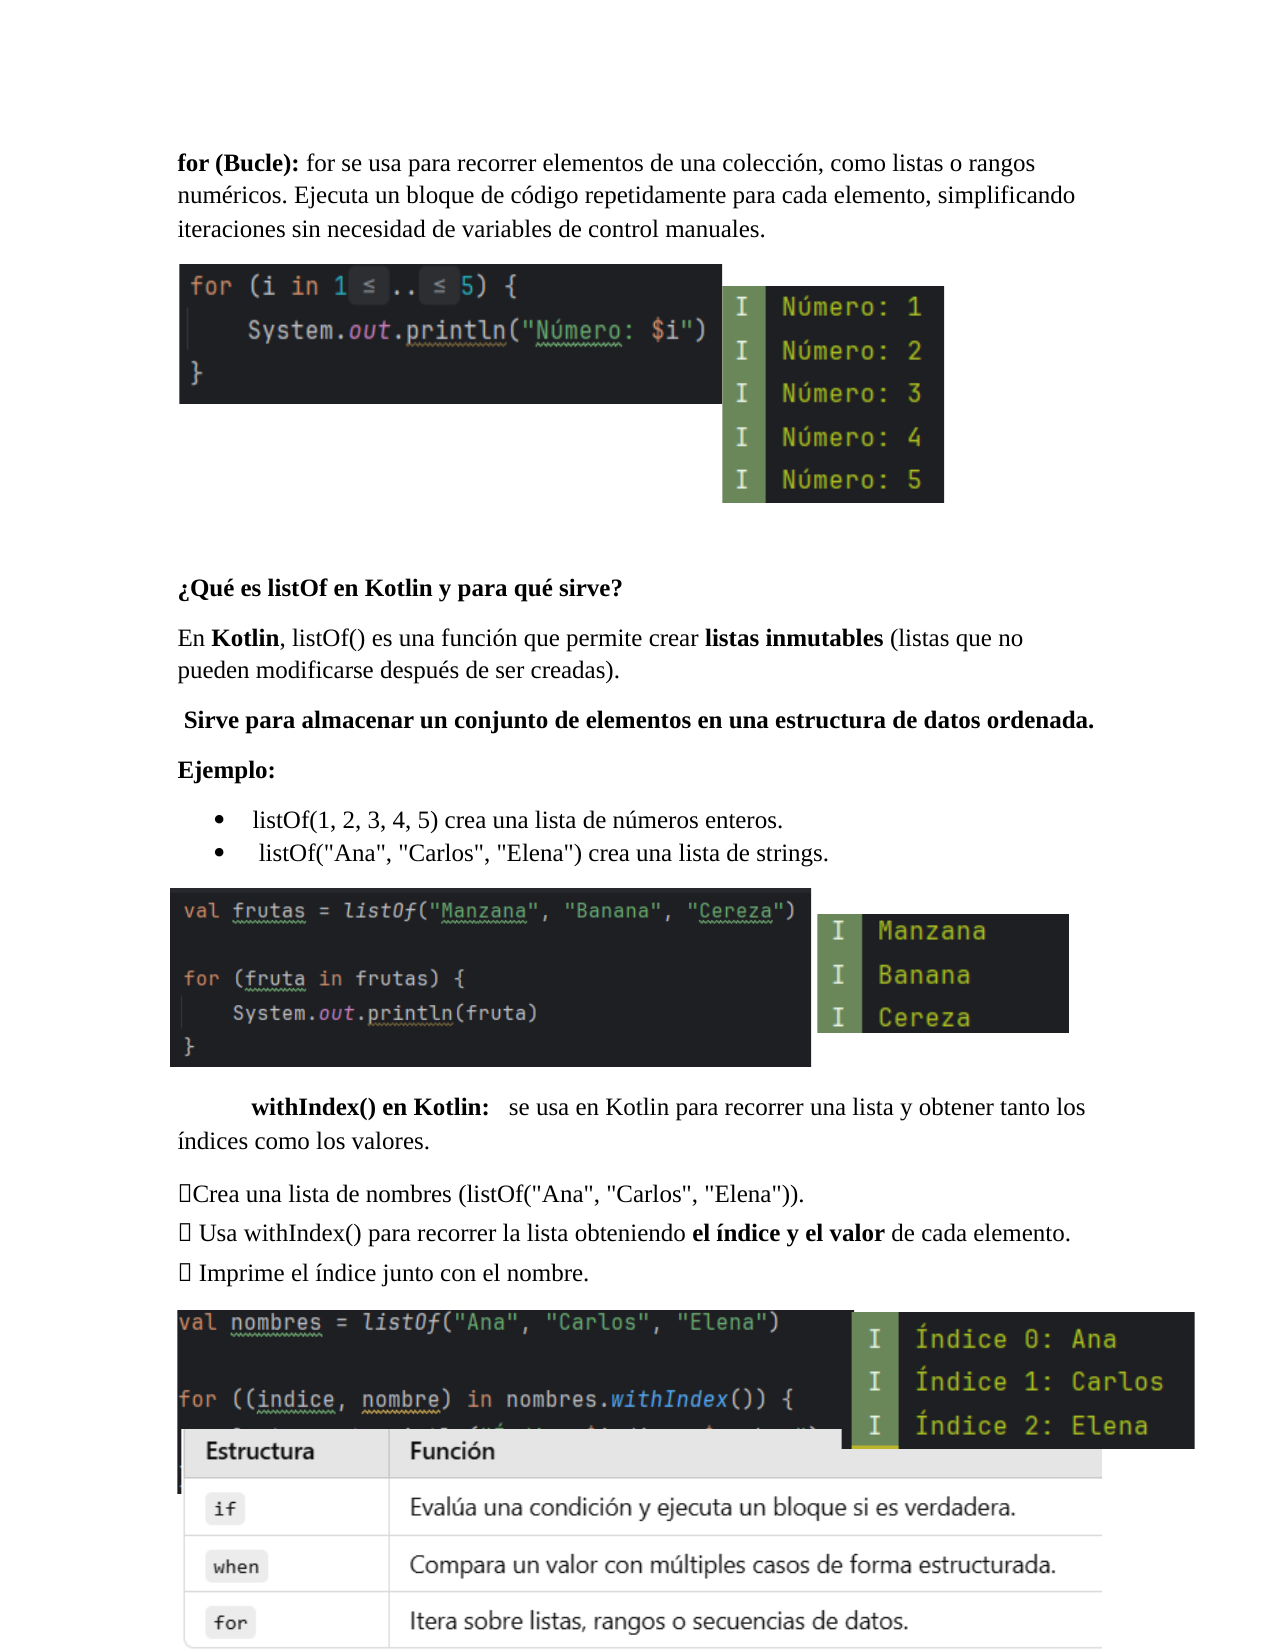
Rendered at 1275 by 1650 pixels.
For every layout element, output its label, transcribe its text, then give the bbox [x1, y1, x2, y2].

text Sirve para almacenar un conjunto de elementos en una estructura de datos ordenada. [177, 705, 1098, 734]
list listOf(1, 2, 3, 4, 5) crea una lista de números enteros. [215, 805, 1098, 833]
list listOf("Ana", "Carlos", "Elena") crea una lista de strings. [215, 838, 1098, 866]
text withIndex() en Kotlin: se usa en Kotlin para recorrer una lista y obtener tanto los índices como los valores. [177, 1092, 1098, 1155]
text 🔹Crea una lista de nombres (listOf("Ana", "Carlos", "Elena")). 🔹 Usa withIndex() para recorrer la lista obteniendo el índice y el valor de cada elemento. 🔹 Imprime el índice junto con el nombre. [177, 1176, 1098, 1288]
text Ejemplo: [177, 755, 1098, 784]
text En Kotlin, listOf() es una función que permite crear listas inmutables (listas que no pueden modificarse después de ser creadas). [177, 623, 1098, 684]
text ¿Qué es listOf en Kotlin y para qué sirve? [177, 573, 1098, 602]
text for (Bucle): for se usa para recorrer elementos de una colección, como listas o rangos numéricos. Ejecuta un bloque de código repetidamente para cada elemento, simplificando iteraciones sin necesidad de variables de control manuales. [177, 148, 1098, 242]
